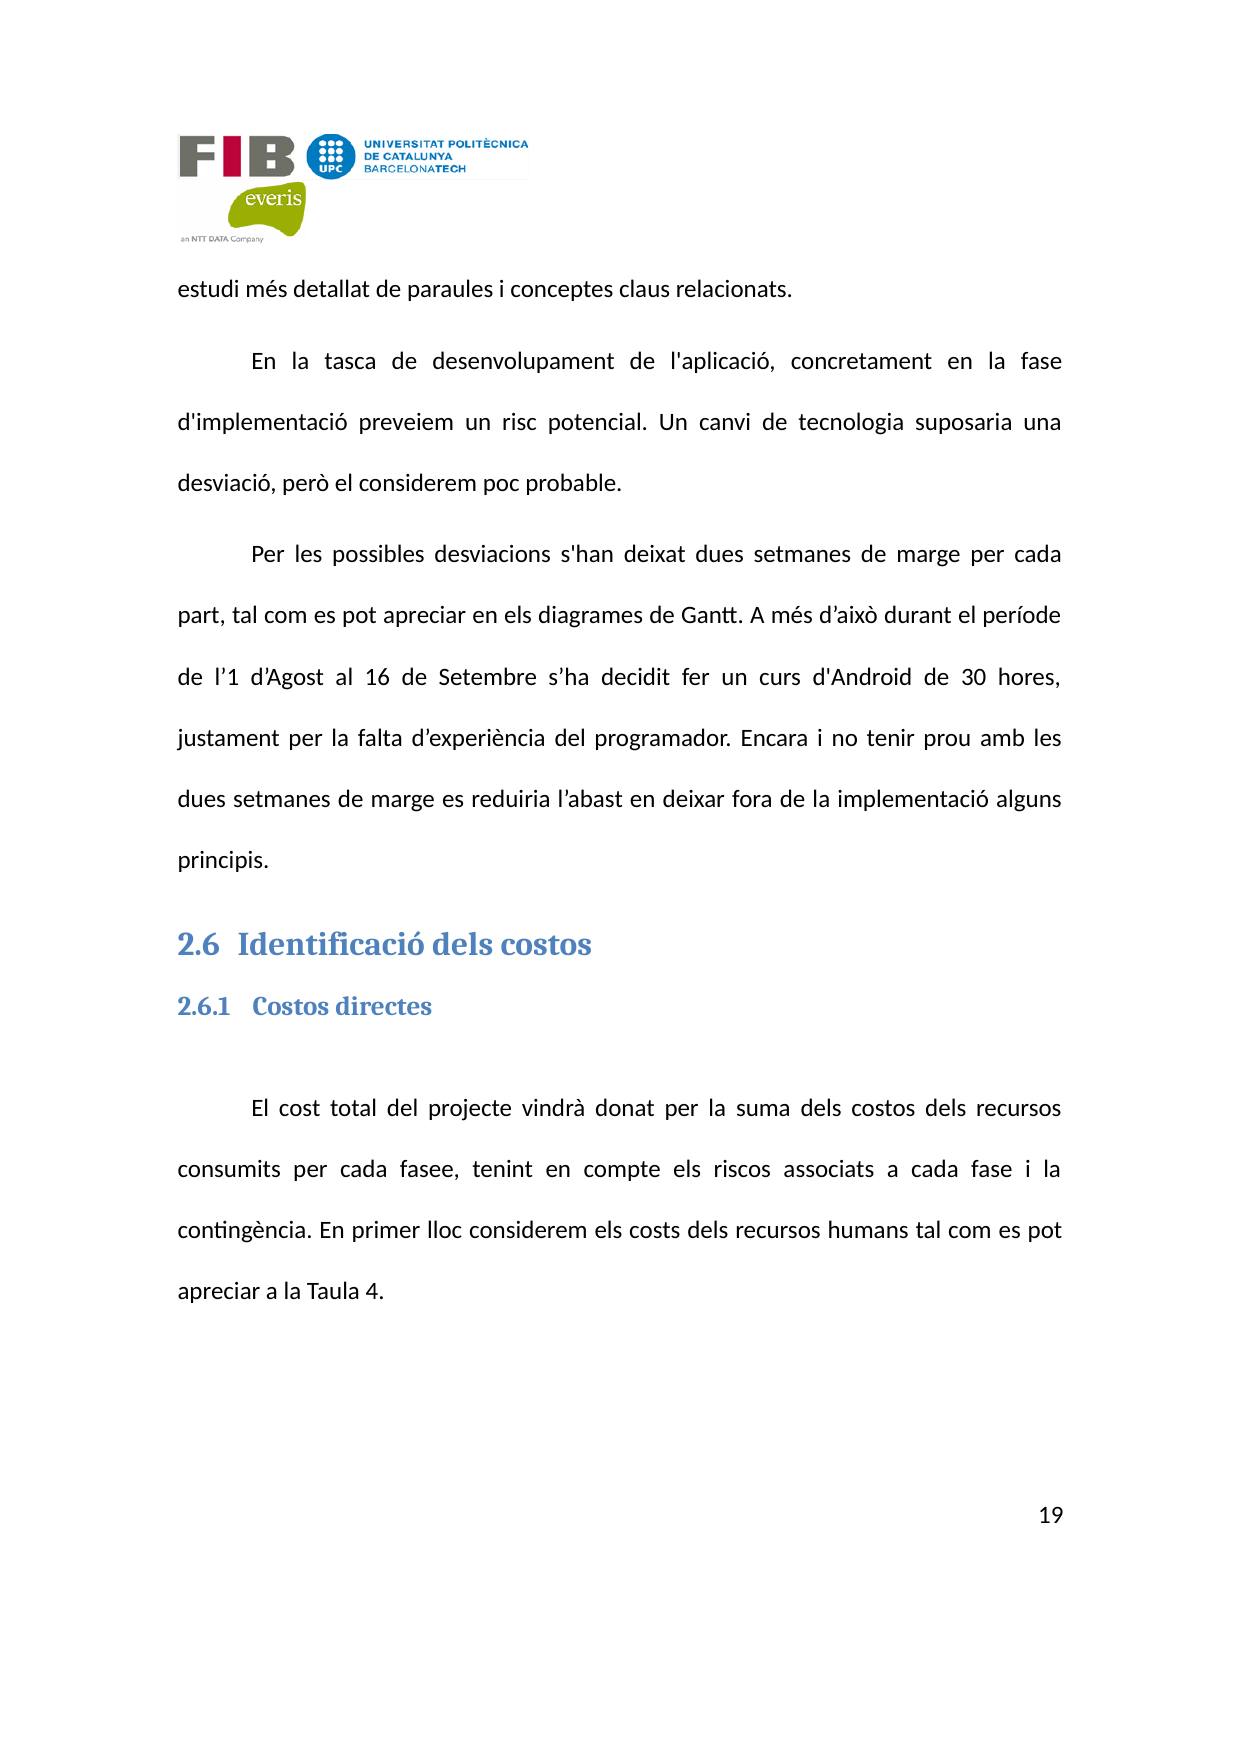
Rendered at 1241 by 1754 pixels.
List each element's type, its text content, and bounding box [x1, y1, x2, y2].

text Per les possibles desviacions s'han deixat dues setmanes de marge per cada part, tal com es pot apreciar en els diagrames de Gantt. A més d’això durant el període de l’1 d’Agost al 16 de Setembre s’ha decidit fer un curs d'Android de 30 hores, justament per la falta d’experiència del programador. Encara i no tenir prou amb les dues setmanes de marge es reduiria l’abast en deixar fora de la implementació alguns principis. [177, 538, 1063, 874]
subtitle Identificació dels costos [177, 926, 1063, 964]
subtitle Costos directes [177, 991, 1063, 1022]
text En la tasca de desenvolupament de l'aplicació, concretament en la fase d'implementació preveiem un risc potencial. Un canvi de tecnologia suposaria una desviació, però el considerem poc probable. [177, 345, 1063, 498]
text El cost total del projecte vindrà donat per la suma dels costos dels recursos consumits per cada fasee, tenint en compte els riscos associats a cada fase i la contingència. En primer lloc considerem els costs dels recursos humans tal com es pot apreciar a la Taula 4. [177, 1092, 1063, 1306]
picture [177, 134, 529, 243]
text estudi més detallat de paraules i conceptes claus relacionats. [177, 273, 1063, 304]
